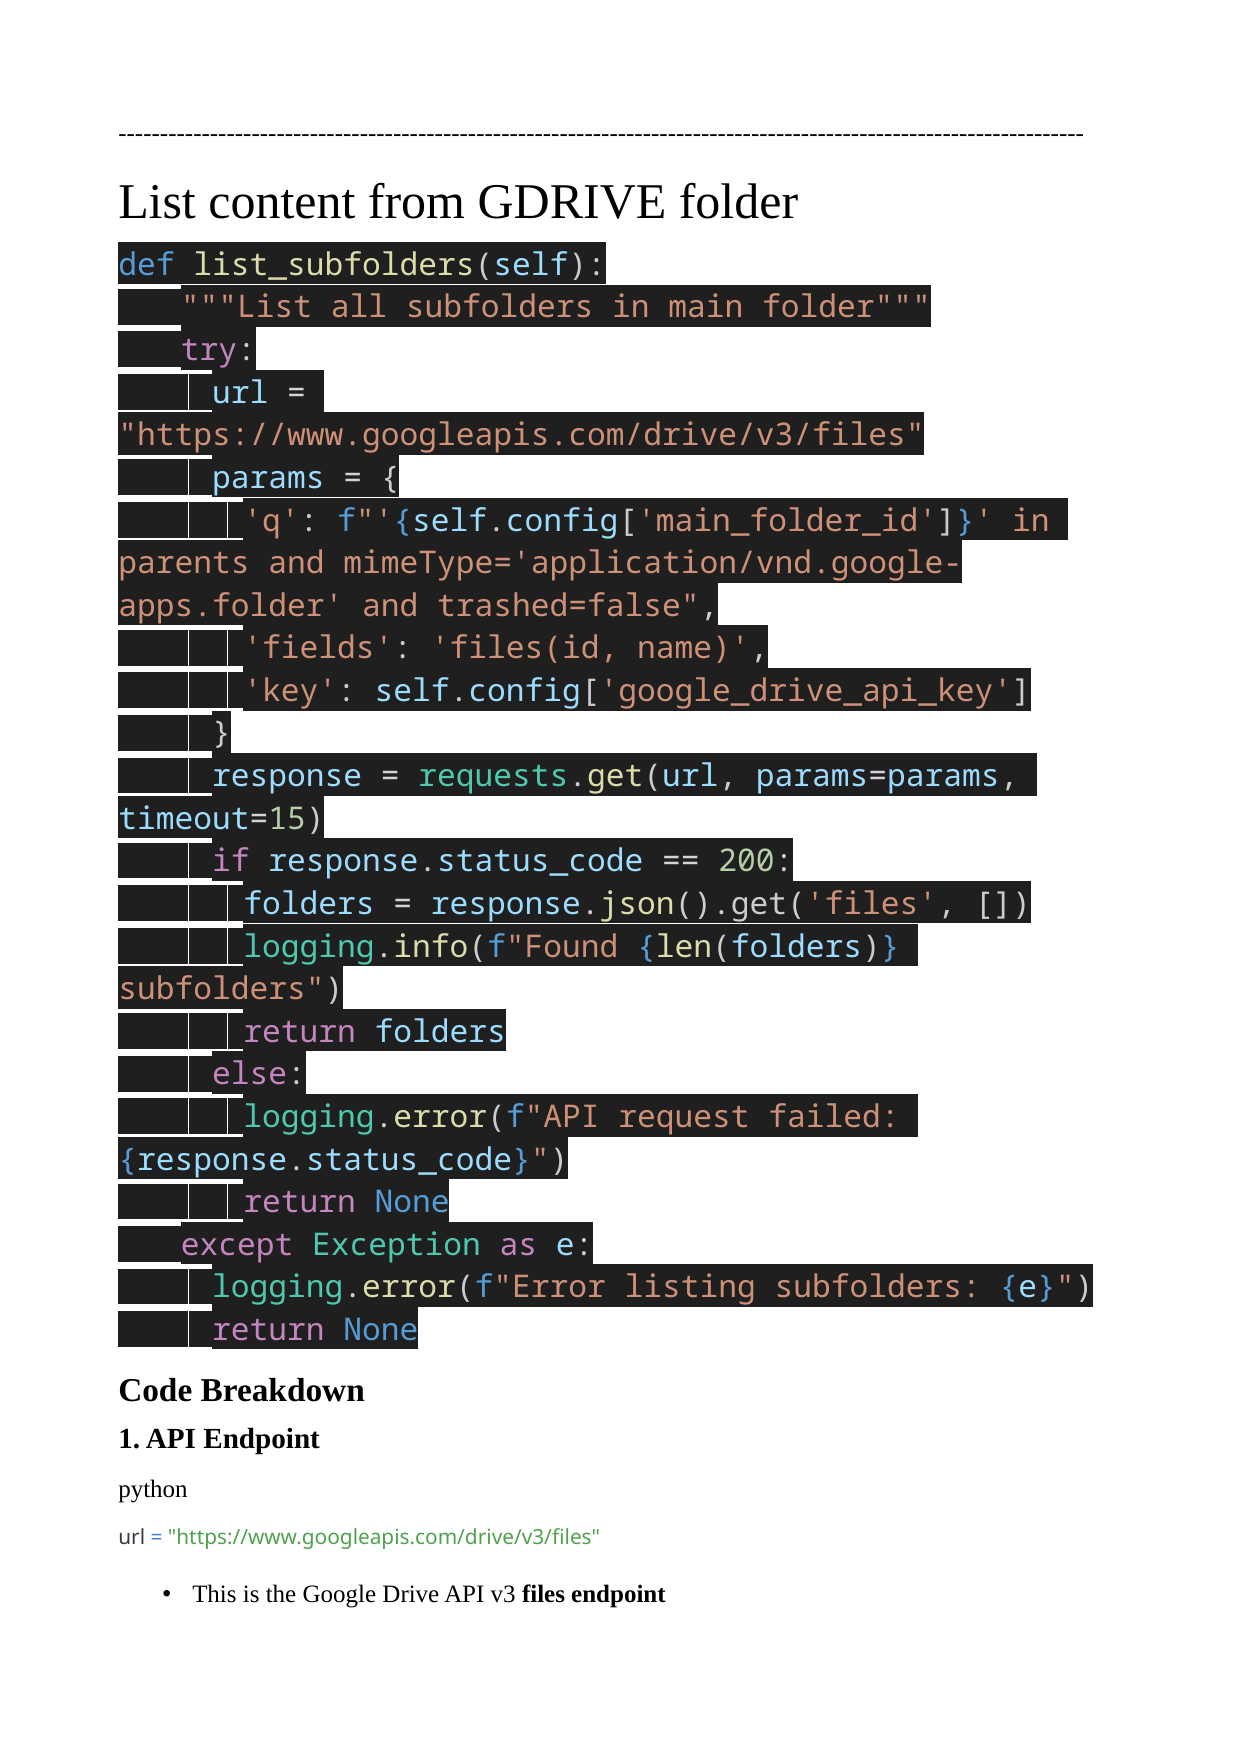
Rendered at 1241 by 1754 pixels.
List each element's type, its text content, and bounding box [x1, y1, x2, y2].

text if response.status_code == 200: [118, 838, 1122, 881]
text try: [118, 327, 1122, 370]
text logging.info(f"Found {len(folders)} subfolders") [118, 923, 1122, 1009]
text url = "https://www.googleapis.com/drive/v3/files" [118, 370, 1122, 455]
text 'key': self.config['google_drive_api_key'] [118, 668, 1122, 711]
text return folders [118, 1009, 1122, 1051]
text } [118, 711, 1122, 753]
subtitle Code Breakdown [118, 1370, 1122, 1409]
subtitle 1. API Endpoint [118, 1421, 1122, 1455]
subtitle List content from GDRIVE folder [118, 172, 1122, 229]
text params = { [118, 455, 1122, 497]
text logging.error(f"API request failed: {response.status_code}") [118, 1094, 1122, 1179]
text url = "https://www.googleapis.com/drive/v3/files" [118, 1522, 1122, 1550]
text return None [118, 1307, 1122, 1349]
text else: [118, 1051, 1122, 1094]
text folders = response.json().get('files', []) [118, 881, 1122, 923]
text 'fields': 'files(id, name)', [118, 625, 1122, 668]
text logging.error(f"Error listing subfolders: {e}") [118, 1264, 1122, 1307]
text 'q': f"'{self.config['main_folder_id']}' in parents and mimeType='application/vnd.google-apps.folder' and trashed=false", [118, 497, 1122, 625]
text python [118, 1474, 1122, 1503]
text except Exception as e: [118, 1222, 1122, 1264]
text """List all subfolders in main folder""" [118, 284, 1122, 327]
text -------------------------------------------------------------------------------------------------------------------- [118, 118, 1122, 147]
text return None [118, 1179, 1122, 1222]
list This is the Google Drive API v3 files endpoint [162, 1579, 1122, 1608]
text response = requests.get(url, params=params, timeout=15) [118, 753, 1122, 838]
text def list_subfolders(self): [118, 242, 1122, 284]
